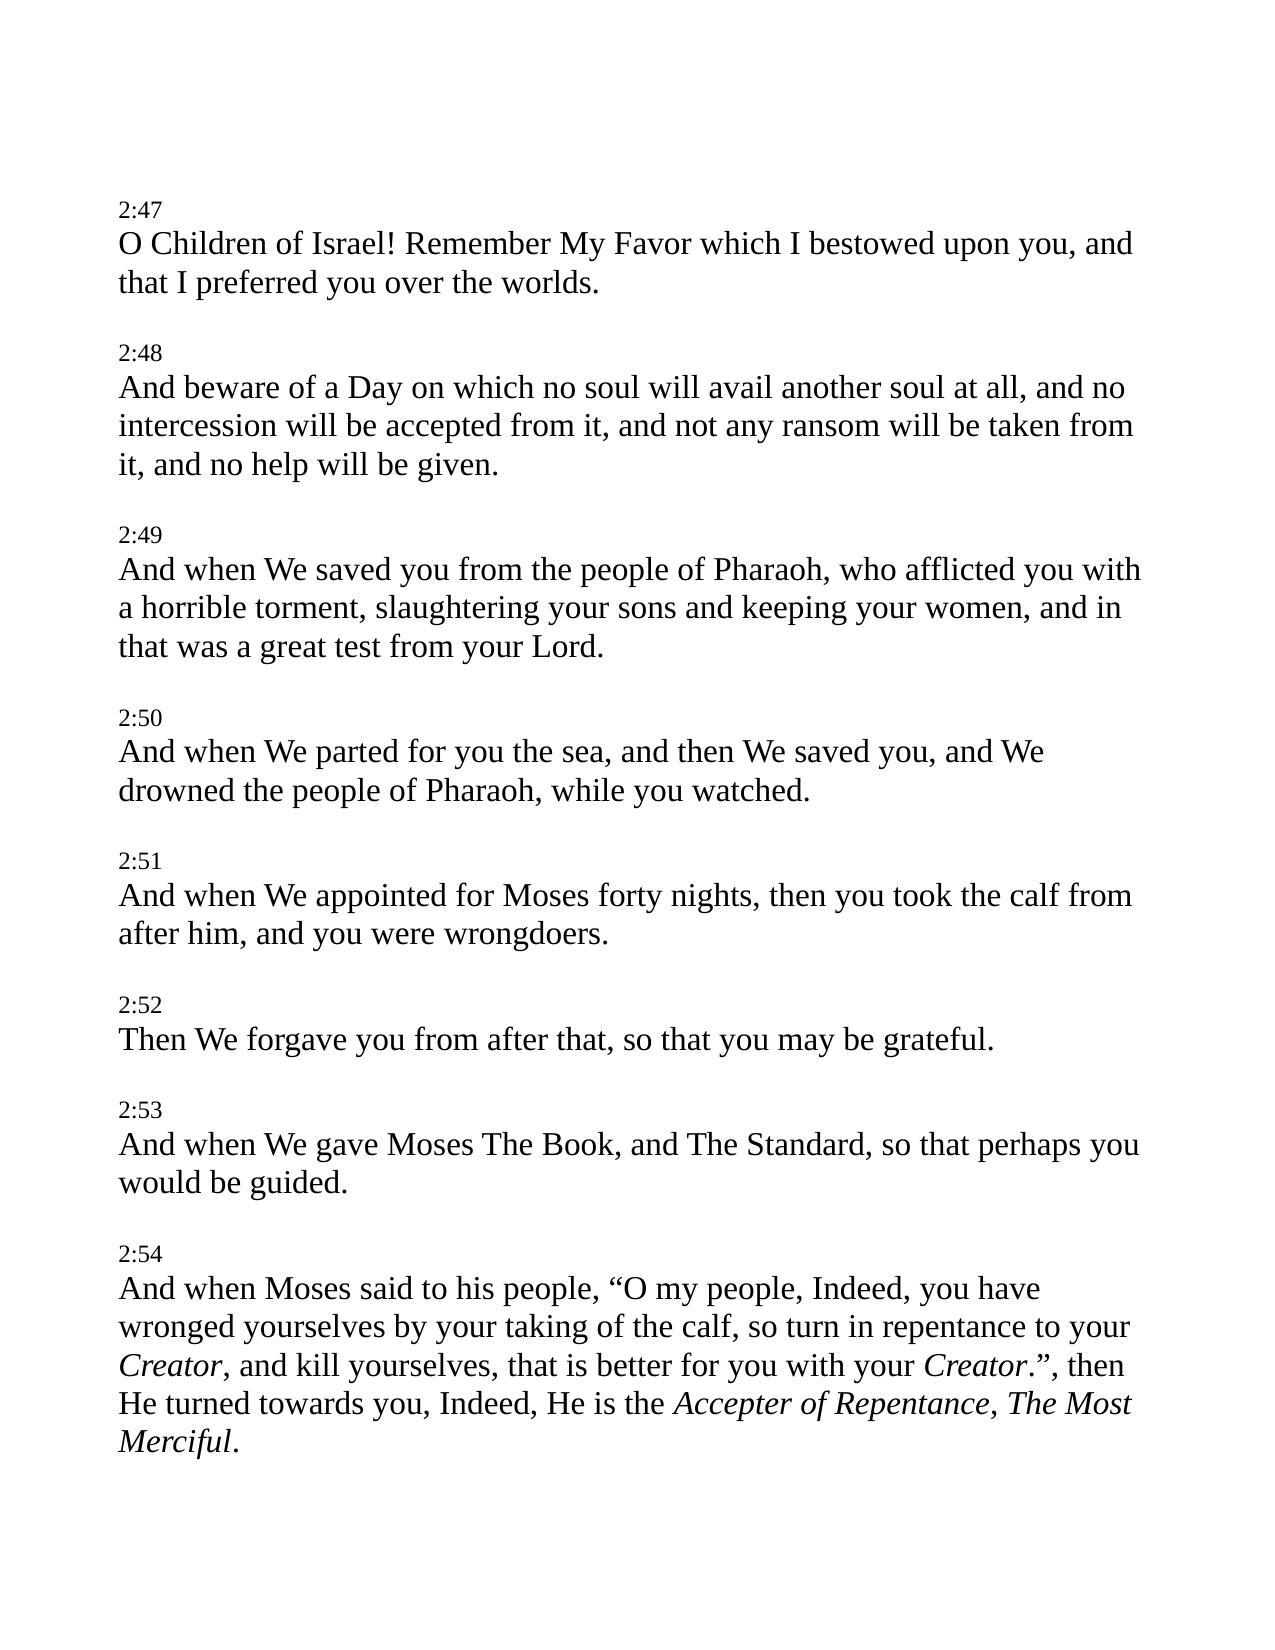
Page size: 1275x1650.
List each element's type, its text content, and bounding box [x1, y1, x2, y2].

text And when We appointed for Moses forty nights, then you took the calf from after him, and you were wrongdoers. [118, 875, 1157, 952]
text 2:49 [118, 521, 1157, 549]
text O Children of Israel! Remember My Favor which I bestowed upon you, and that I preferred you over the worlds. [118, 223, 1157, 300]
text Then We forgave you from after that, so that you may be grateful. [118, 1019, 1157, 1057]
text And when We saved you from the people of Pharaoh, who afflicted you with a horrible torment, slaughtering your sons and keeping your women, and in that was a great test from your Lord. [118, 549, 1157, 664]
text 2:50 [118, 703, 1157, 731]
text 2:47 [118, 195, 1157, 223]
text And when We parted for you the sea, and then We saved you, and We drowned the people of Pharaoh, while you watched. [118, 731, 1157, 808]
text 2:48 [118, 338, 1157, 367]
text And when Moses said to his people, “O my people, Indeed, you have wronged yourselves by your taking of the calf, so turn in repentance to your Creator, and kill yourselves, that is better for you with your Creator.”, then He turned towards you, Indeed, He is the Accepter of Repentance, The Most Merciful. [118, 1268, 1157, 1460]
text 2:52 [118, 990, 1157, 1019]
text And beware of a Day on which no soul will avail another soul at all, and no intercession will be accepted from it, and not any ransom will be taken from it, and no help will be given. [118, 367, 1157, 482]
text 2:51 [118, 846, 1157, 875]
text And when We gave Moses The Book, and The Standard, so that perhaps you would be guided. [118, 1124, 1157, 1201]
text 2:53 [118, 1096, 1157, 1124]
text 2:54 [118, 1239, 1157, 1268]
